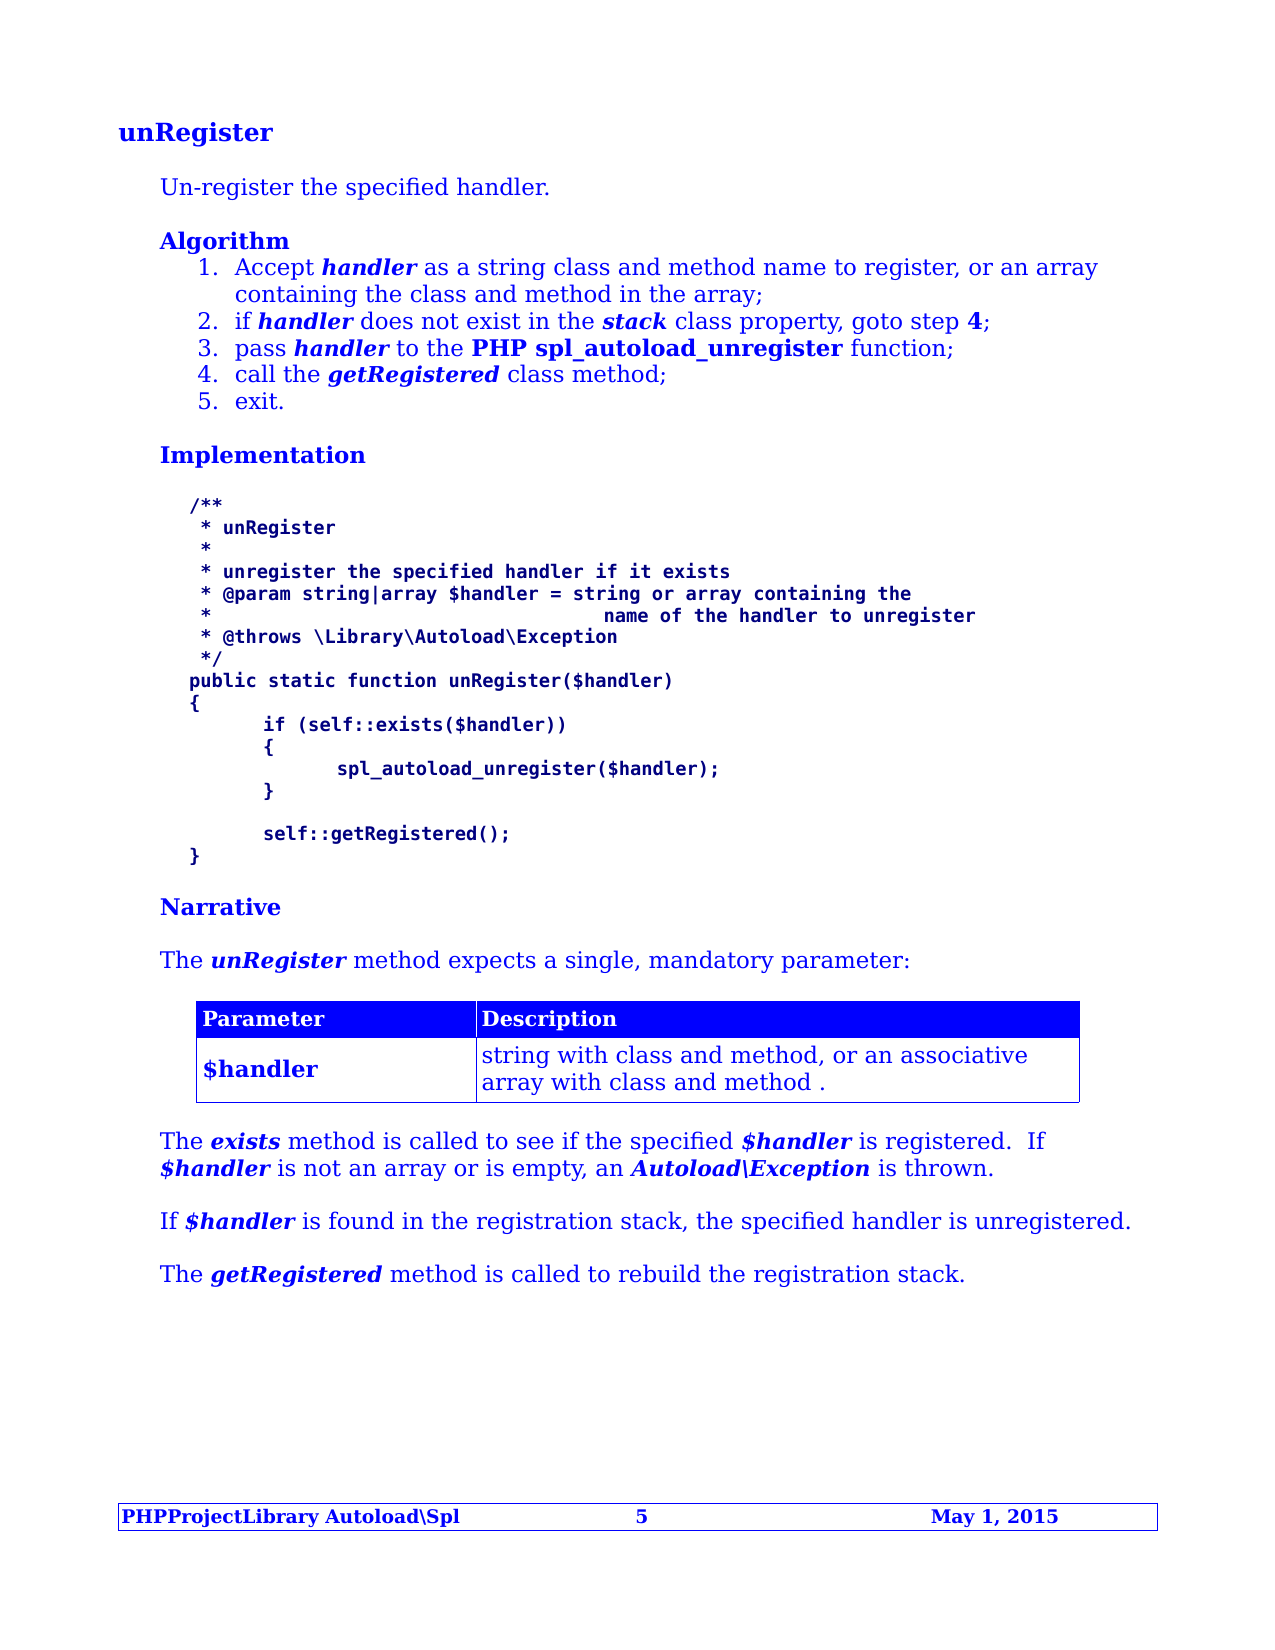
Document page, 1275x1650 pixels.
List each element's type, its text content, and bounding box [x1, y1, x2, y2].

list * @throws \Library\Autoload\Exception [189, 626, 1157, 648]
list * unregister the specified handler if it exists [189, 561, 1157, 583]
list public static function unRegister($handler) [189, 670, 1157, 692]
list if handler does not exist in the stack class property, goto step 4; [197, 308, 1157, 335]
list exit. [197, 388, 1157, 415]
list } [189, 779, 1157, 801]
list * [189, 539, 1157, 561]
list if (self::exists($handler)) [189, 714, 1157, 736]
list { [189, 692, 1157, 714]
table_header Description [477, 1002, 1079, 1037]
list pass handler to the PHP spl_autoload_unregister function; [197, 335, 1157, 362]
table_header Parameter [197, 1002, 476, 1037]
text The exists method is called to see if the specified $handler is registered. If $handler is not an array or is empty, an Autoload\Exception is thrown. [159, 1128, 1157, 1182]
text The unRegister method expects a single, mandatory parameter: [159, 947, 1157, 974]
text Implementation [159, 442, 1157, 468]
list * @param string|array $handler = string or array containing the [189, 583, 1157, 604]
list */ [189, 648, 1157, 670]
list spl_autoload_unregister($handler); [189, 758, 1157, 779]
list } [189, 845, 1157, 867]
list { [189, 736, 1157, 758]
text Un-register the specified handler. [159, 174, 1157, 201]
list call the getRegistered class method; [197, 362, 1157, 388]
table_cell string with class and method, or an associative array with class and method . [477, 1038, 1079, 1102]
text Narrative [159, 894, 1157, 921]
list Accept handler as a string class and method name to register, or an array containing the class and method in the array; [197, 254, 1157, 308]
list /** [189, 495, 1157, 517]
list * name of the handler to unregister [189, 604, 1157, 626]
text If $handler is found in the registration stack, the specified handler is unregistered. [159, 1208, 1157, 1235]
title unRegister [118, 118, 1157, 147]
text The getRegistered method is called to rebuild the registration stack. [159, 1262, 1157, 1288]
list self::getRegistered(); [189, 823, 1157, 845]
text Algorithm [159, 227, 1157, 254]
table_cell $handler [197, 1038, 476, 1102]
list * unRegister [189, 517, 1157, 539]
